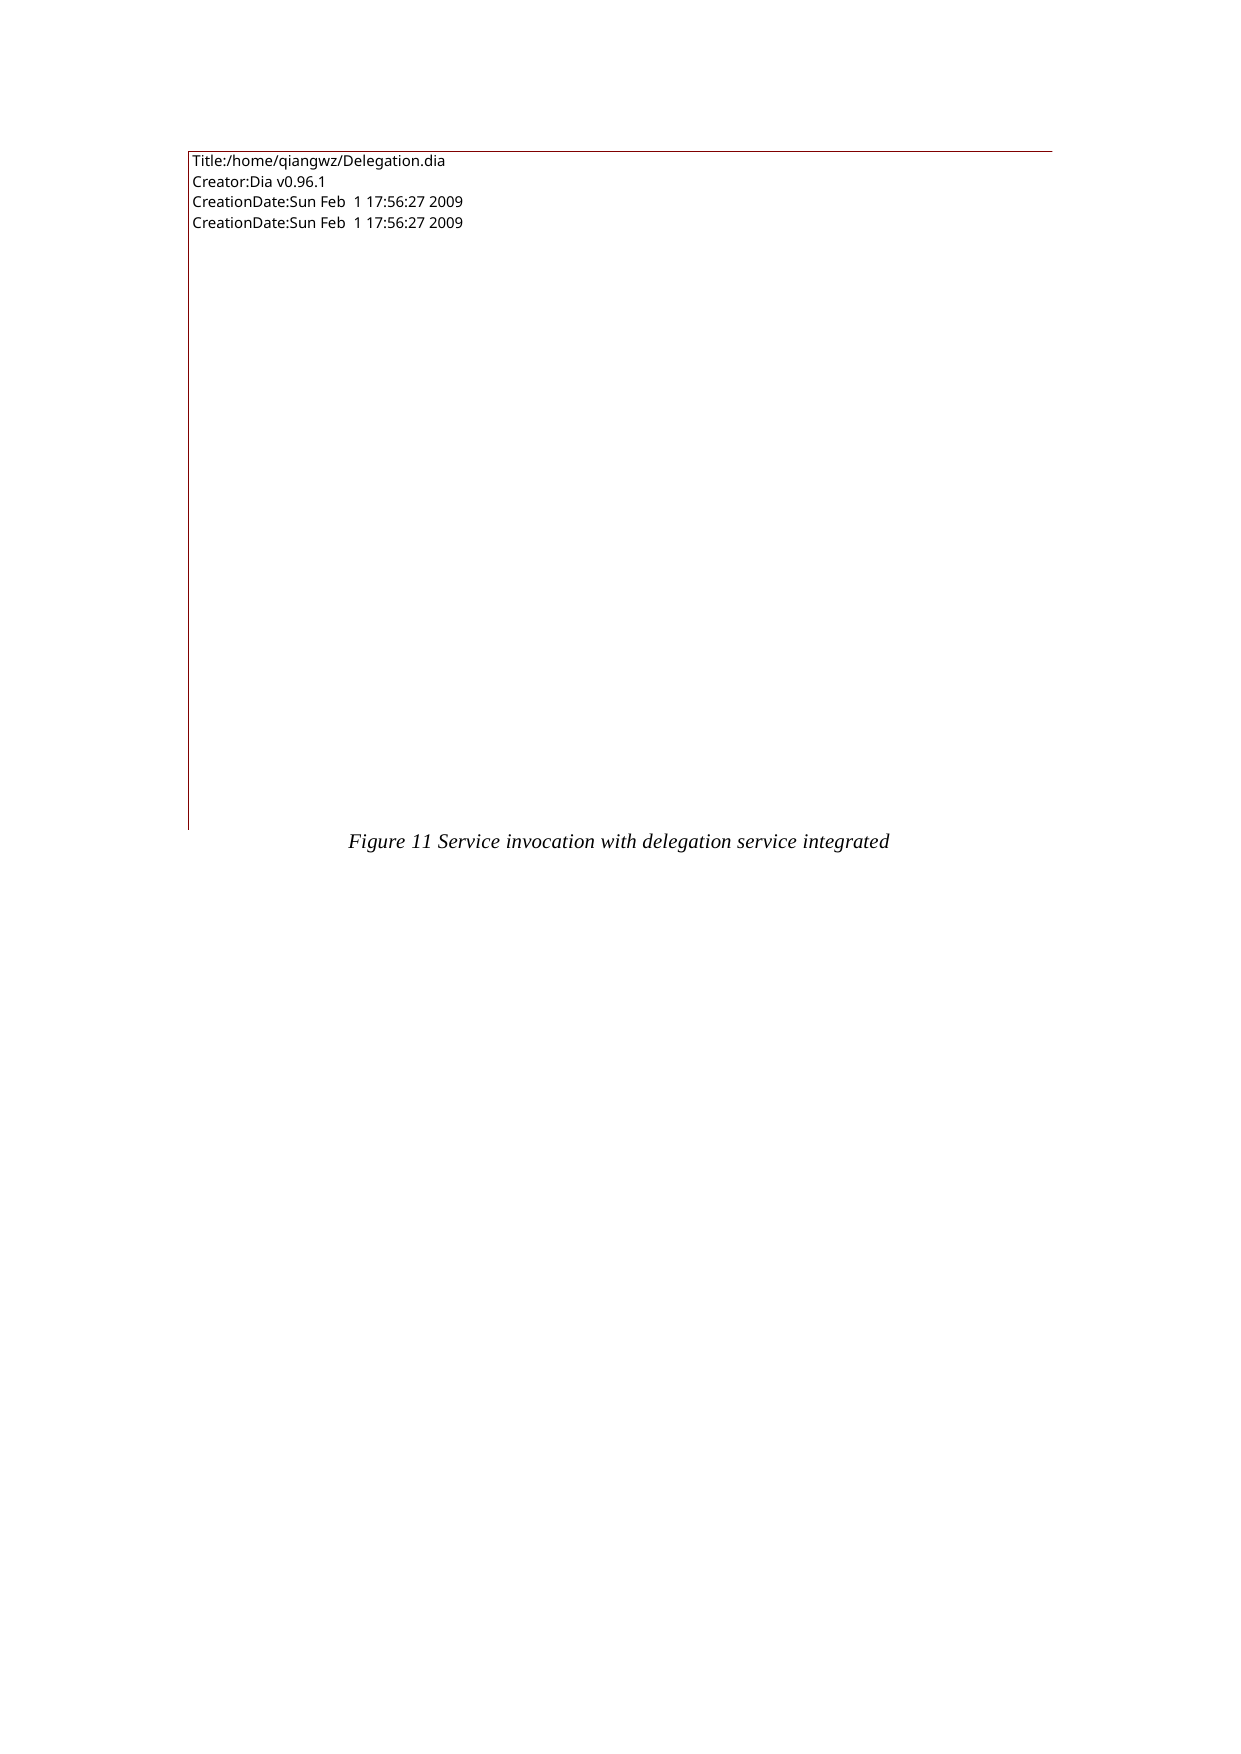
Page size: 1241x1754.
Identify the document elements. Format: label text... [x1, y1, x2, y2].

text Figure 11 Service invocation with delegation service integrated [187, 150, 1053, 853]
